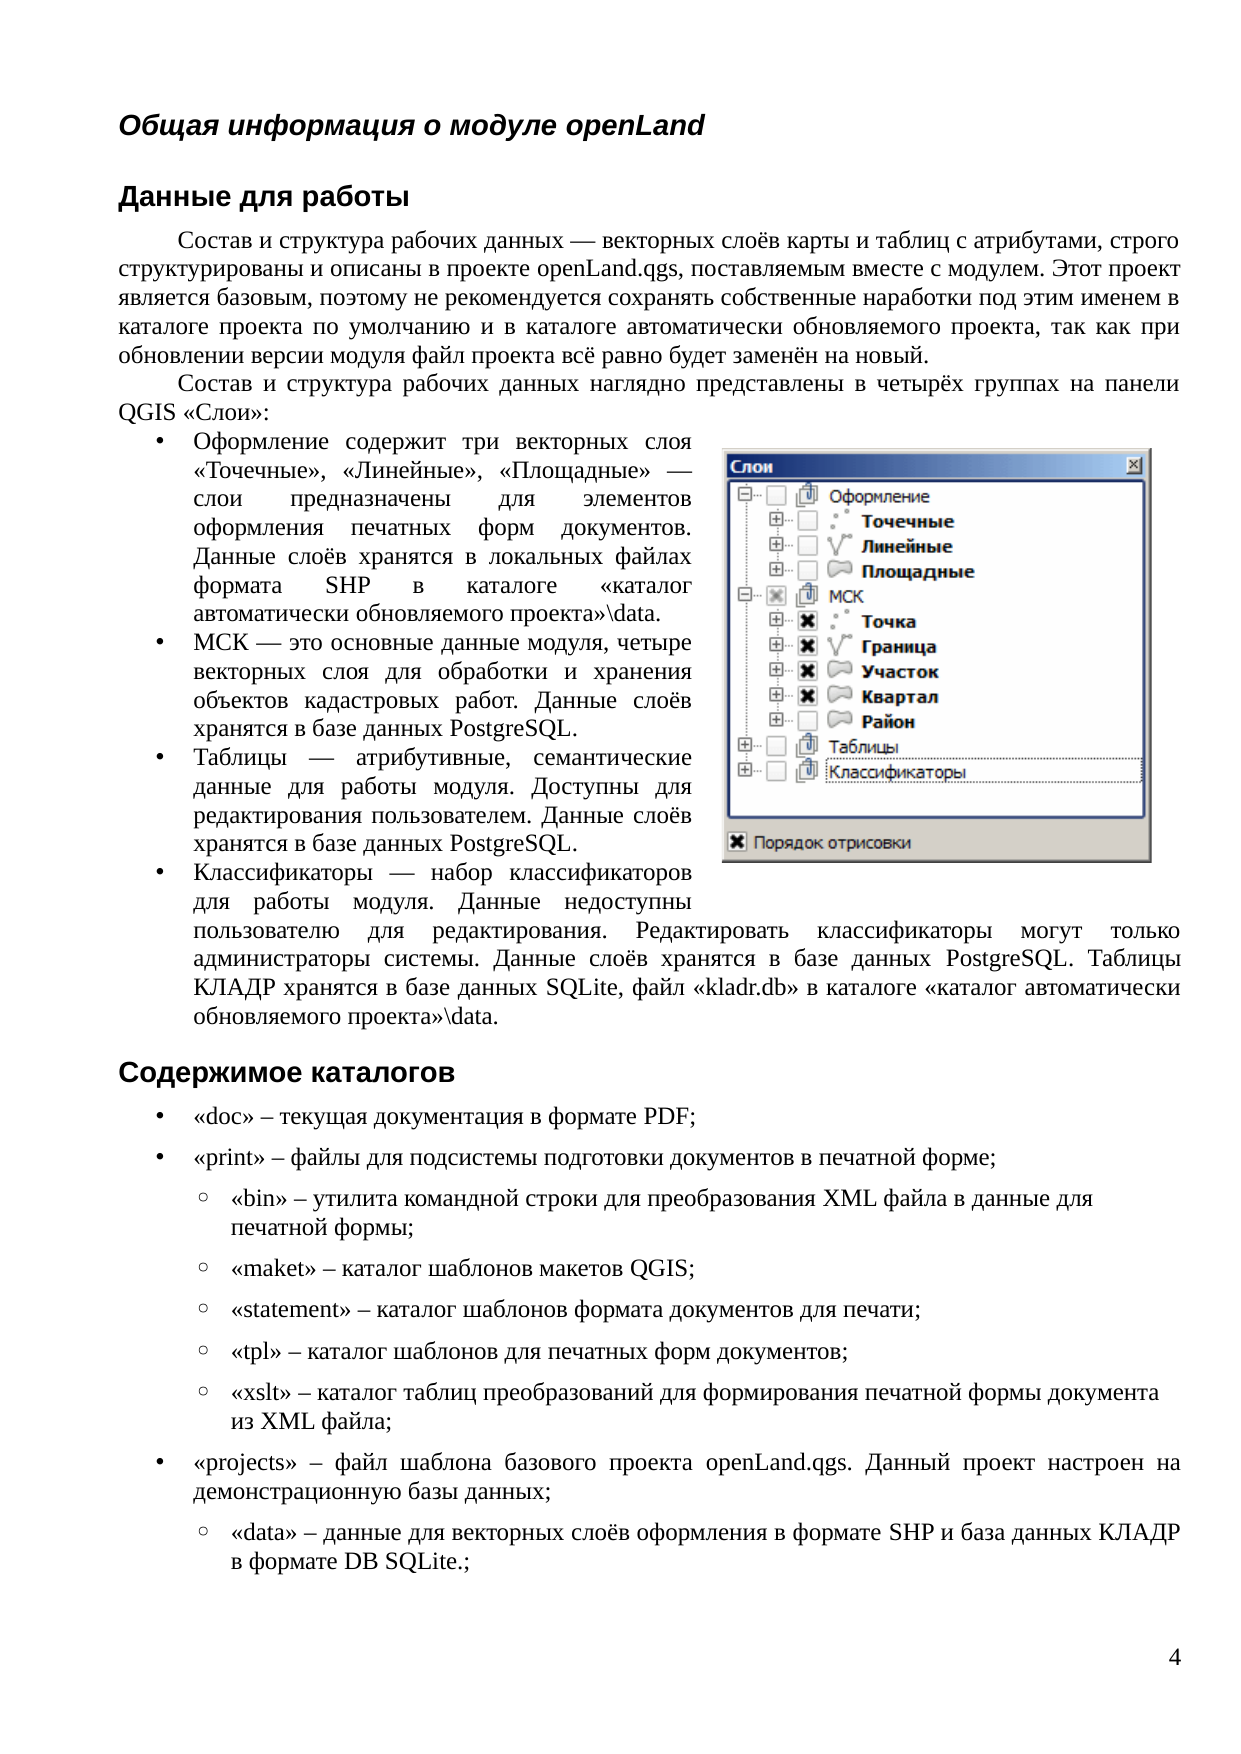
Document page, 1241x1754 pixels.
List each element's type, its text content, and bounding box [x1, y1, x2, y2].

text Состав и структура рабочих данных — векторных слоёв карты и таблиц с атрибутами, строго структурированы и описаны в проекте openLand.qgs, поставляемым вместе с модулем. Этот проект является базовым, поэтому не рекомендуется сохранять собственные наработки под этим именем в каталоге проекта по умолчанию и в каталоге автоматически обновляемого проекта, так как при обновлении версии модуля файл проекта всё равно будет заменён на новый. [118, 225, 1181, 368]
list «print» – файлы для подсистемы подготовки документов в печатной форме; [156, 1142, 1181, 1171]
list «xslt» – каталог таблиц преобразований для формирования печатной формы документа из XML файла; [193, 1377, 1181, 1434]
list «bin» – утилита командной строки для преобразования XML файла в данные для печатной формы; [193, 1183, 1181, 1241]
subtitle Содержимое каталогов [118, 1055, 1181, 1088]
text Состав и структура рабочих данных наглядно представлены в четырёх группах на панели QGIS «Слои»: [118, 368, 1181, 426]
list МСК — это основные данные модуля, четыре векторных слоя для обработки и хранения объектов кадастровых работ. Данные слоёв хранятся в базе данных PostgreSQL. [156, 627, 721, 742]
picture [721, 448, 1152, 863]
list «projects» – файл шаблона базового проекта openLand.qgs. Данный проект настроен на демонстрационную базы данных; [156, 1447, 1181, 1504]
subtitle Данные для работы [118, 179, 1181, 212]
list «data» – данные для векторных слоёв оформления в формате SHP и база данных КЛАДР в формате DB SQLite.; [193, 1517, 1181, 1574]
list [1152, 627, 1181, 742]
list Оформление содержит три векторных слоя «Точечные», «Линейные», «Площадные» — слои предназначены для элементов оформления печатных форм документов. Данные слоёв хранятся в локальных файлах формата SHP в каталоге «каталог автоматически обновляемого проекта»\data. [156, 426, 1181, 627]
list «maket» – каталог шаблонов макетов QGIS; [193, 1253, 1181, 1282]
list «statement» – каталог шаблонов формата документов для печати; [193, 1294, 1181, 1323]
list [1152, 742, 1181, 857]
list Классификаторы — набор классификаторов для работы модуля. Данные недоступны пользователю для редактирования. Редактировать классификаторы могут только администраторы системы. Данные слоёв хранятся в базе данных PostgreSQL. Таблицы КЛАДР хранятся в базе данных SQLite, файл «kladr.db» в каталоге «каталог автоматически обновляемого проекта»\data. [156, 857, 1181, 1030]
list «tpl» – каталог шаблонов для печатных форм документов; [193, 1336, 1181, 1364]
list «doc» – текущая документация в формате PDF; [156, 1101, 1181, 1129]
subtitle Общая информация о модуле openLand [118, 108, 1181, 141]
list Таблицы — атрибутивные, семантические данные для работы модуля. Доступны для редактирования пользователем. Данные слоёв хранятся в базе данных PostgreSQL. [156, 742, 721, 857]
